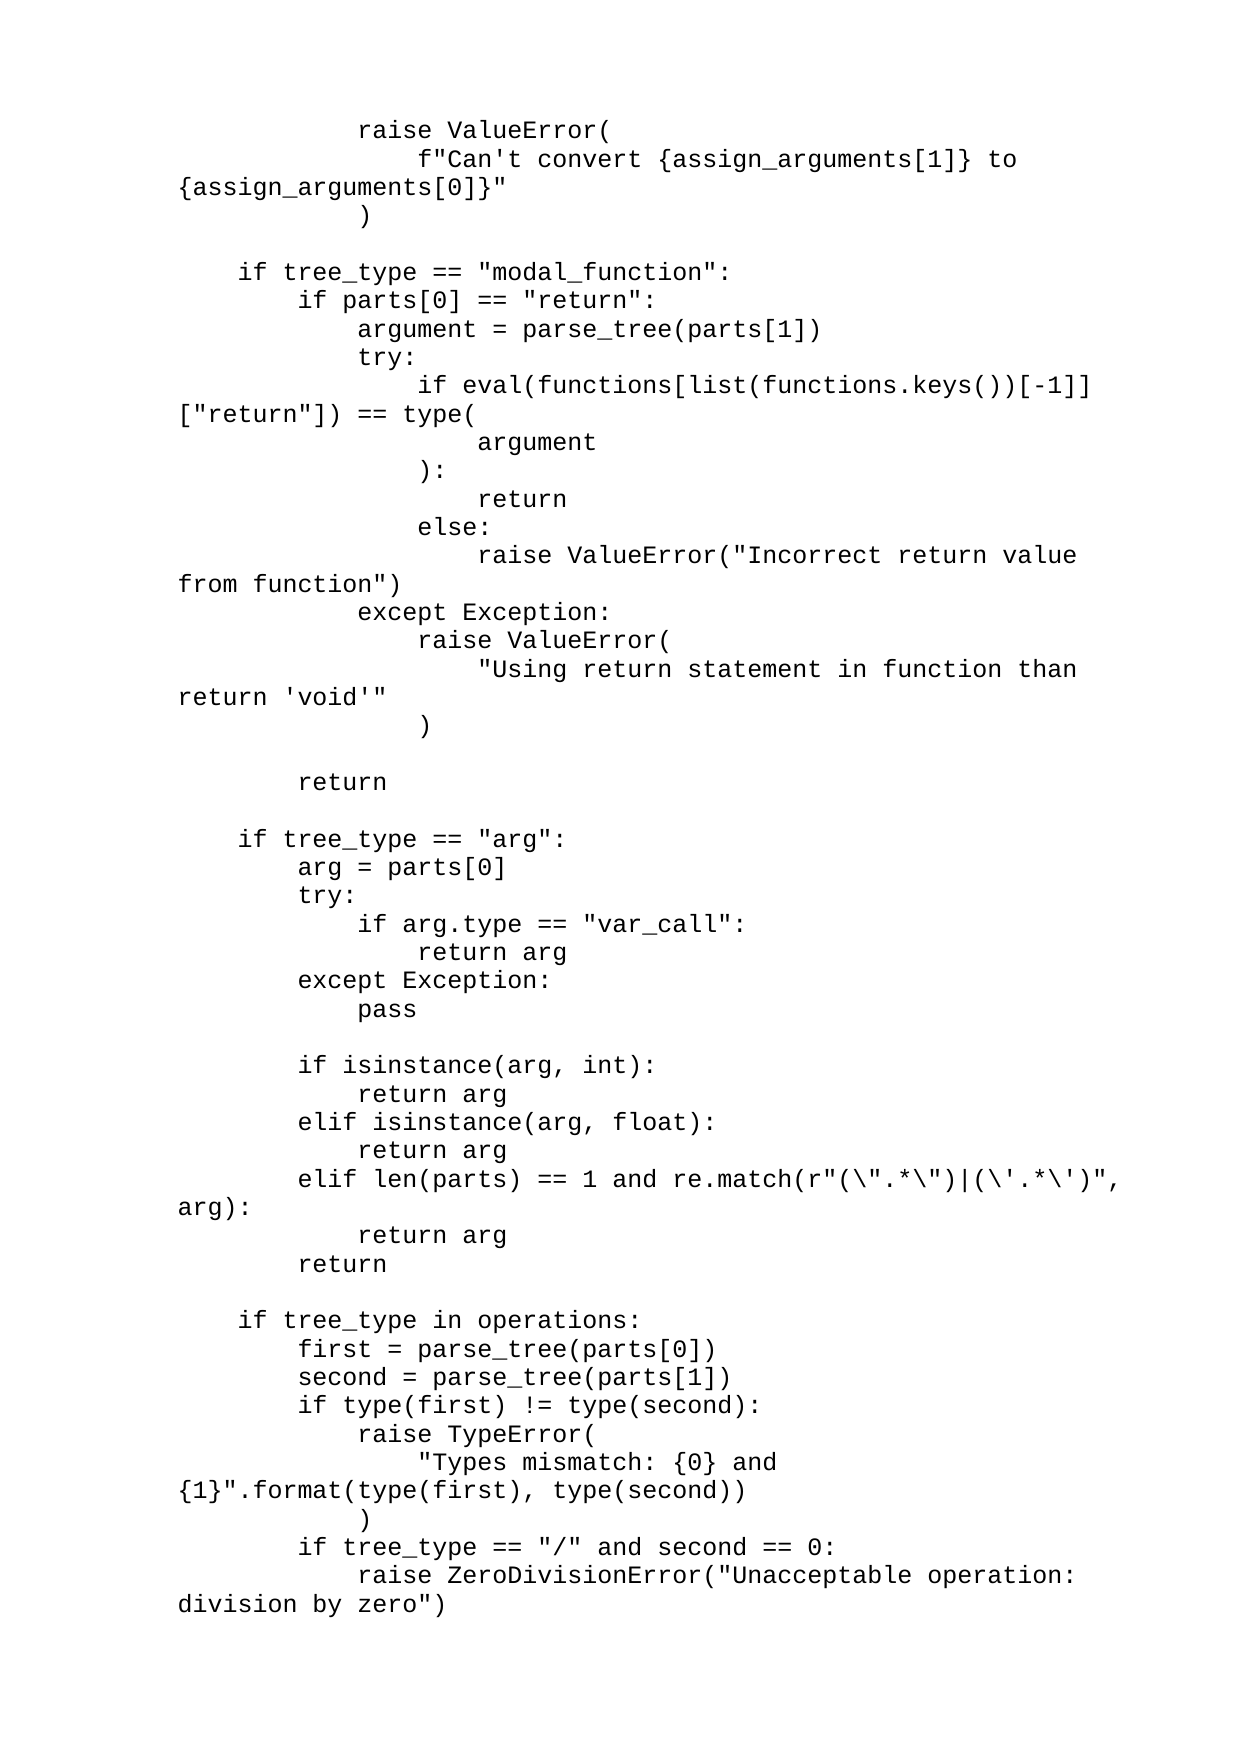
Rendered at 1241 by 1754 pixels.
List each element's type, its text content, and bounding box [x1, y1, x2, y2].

text raise ValueError( f"Can't convert {assign_arguments[1]} to {assign_arguments[0]}" ) if tree_type == "modal_function": if parts[0] == "return": argument = parse_tree(parts[1]) try: if eval(functions[list(functions.keys())[-1]]["return"]) == type( argument ): return else: raise ValueError("Incorrect return value from function") except Exception: raise ValueError( "Using return statement in function than return 'void'" ) return if tree_type == "arg": arg = parts[0] try: if arg.type == "var_call": return arg except Exception: pass if isinstance(arg, int): return arg elif isinstance(arg, float): return arg elif len(parts) == 1 and re.match(r"(\".*\")|(\'.*\')", arg): return arg return if tree_type in operations: first = parse_tree(parts[0]) second = parse_tree(parts[1]) if type(first) != type(second): raise TypeError( "Types mismatch: {0} and {1}".format(type(first), type(second)) ) if tree_type == "/" and second == 0: raise ZeroDivisionError("Unacceptable operation: division by zero") [177, 118, 1152, 1620]
